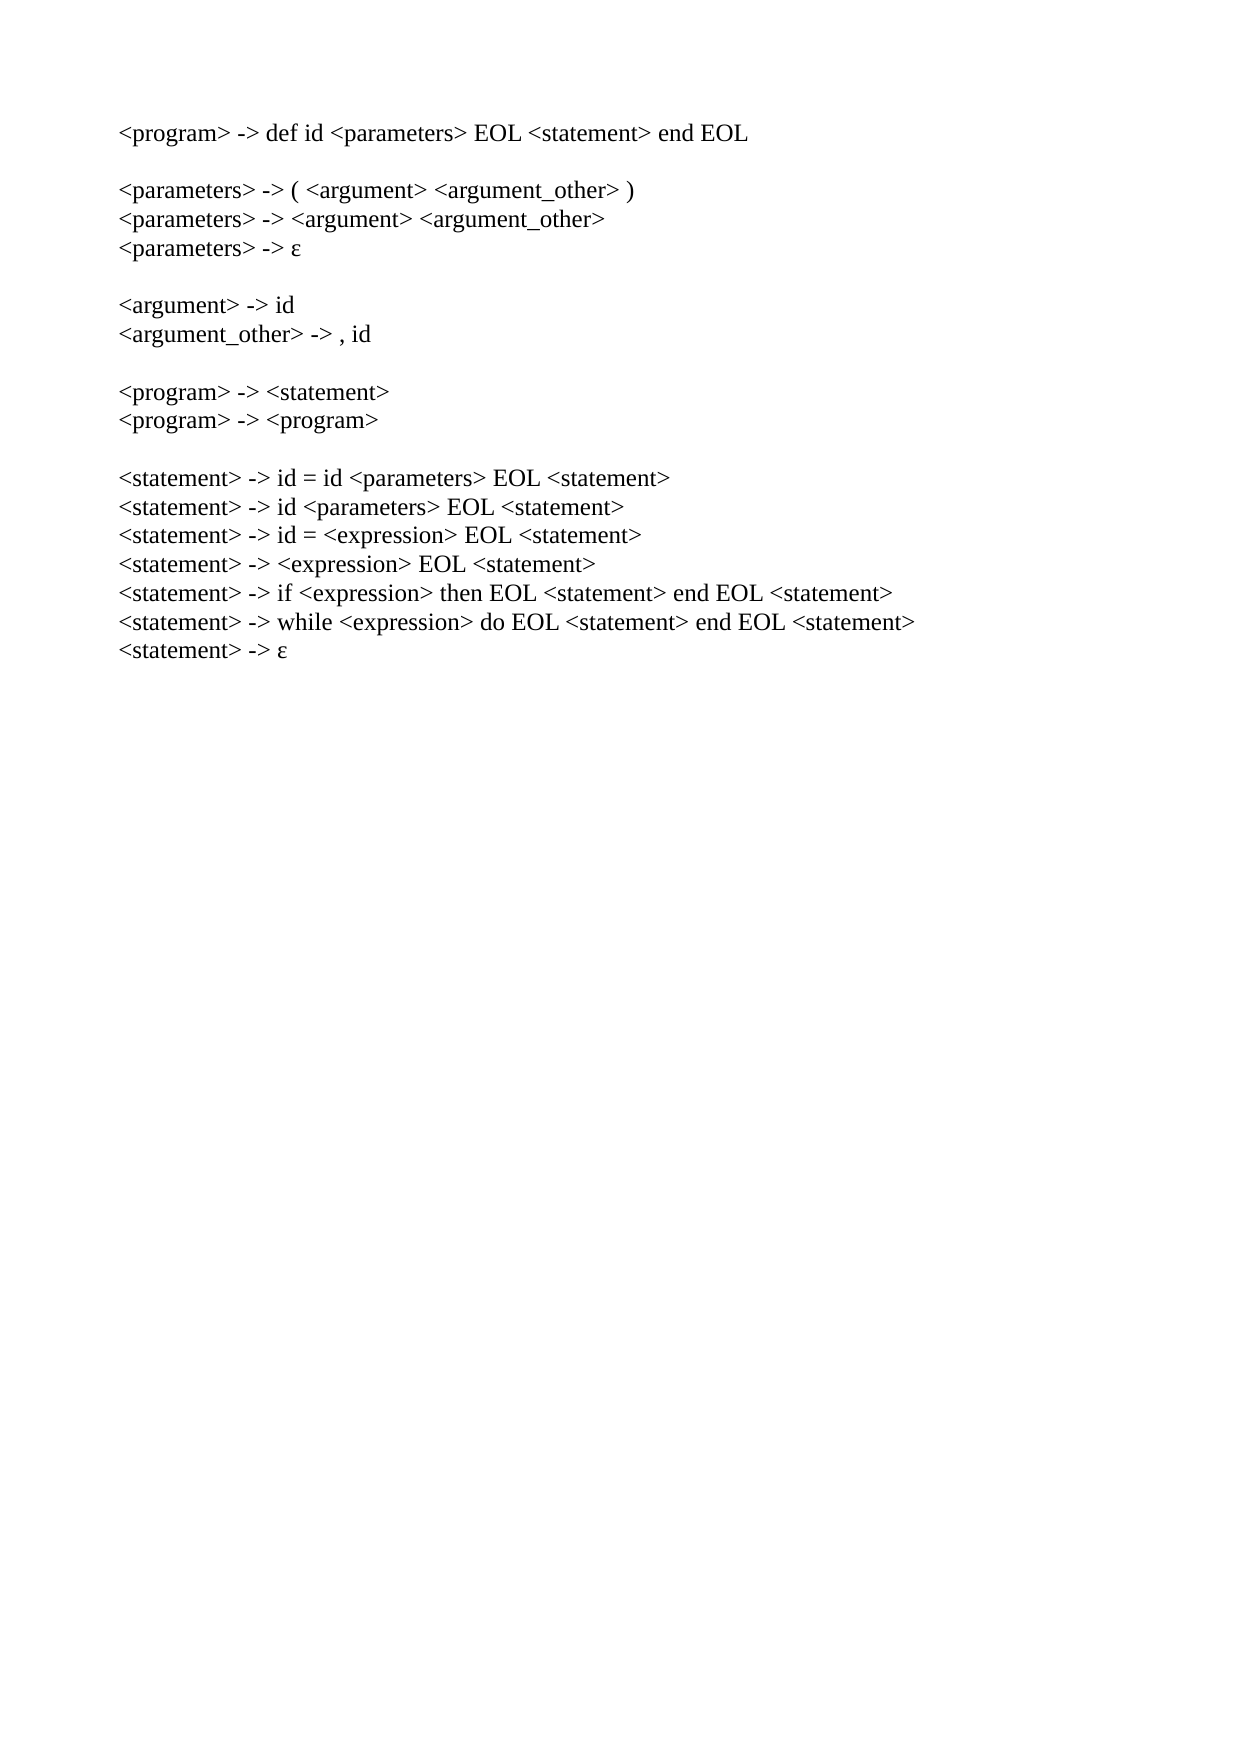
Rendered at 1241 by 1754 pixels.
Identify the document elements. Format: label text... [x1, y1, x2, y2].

text <statement> -> if <expression> then EOL <statement> end EOL <statement> [118, 578, 1122, 607]
text <statement> -> <expression> EOL <statement> [118, 549, 1122, 578]
text <parameters> -> ( <argument> <argument_other> ) [118, 176, 1122, 204]
text <statement> -> id <parameters> EOL <statement> [118, 492, 1122, 521]
text <program> -> <statement> [118, 377, 1122, 406]
text <statement> -> id = id <parameters> EOL <statement> [118, 463, 1122, 492]
text <program> -> <program> [118, 406, 1122, 434]
text <argument> -> id [118, 291, 1122, 319]
text <program> -> def id <parameters> EOL <statement> end EOL [118, 118, 1122, 147]
text <statement> -> id = <expression> EOL <statement> [118, 521, 1122, 549]
text <parameters> -> ε [118, 233, 1122, 262]
text <parameters> -> <argument> <argument_other> [118, 204, 1122, 233]
text <statement> -> while <expression> do EOL <statement> end EOL <statement> [118, 607, 1122, 636]
text <argument_other> -> , id [118, 319, 1122, 348]
text <statement> -> ε [118, 636, 1122, 664]
